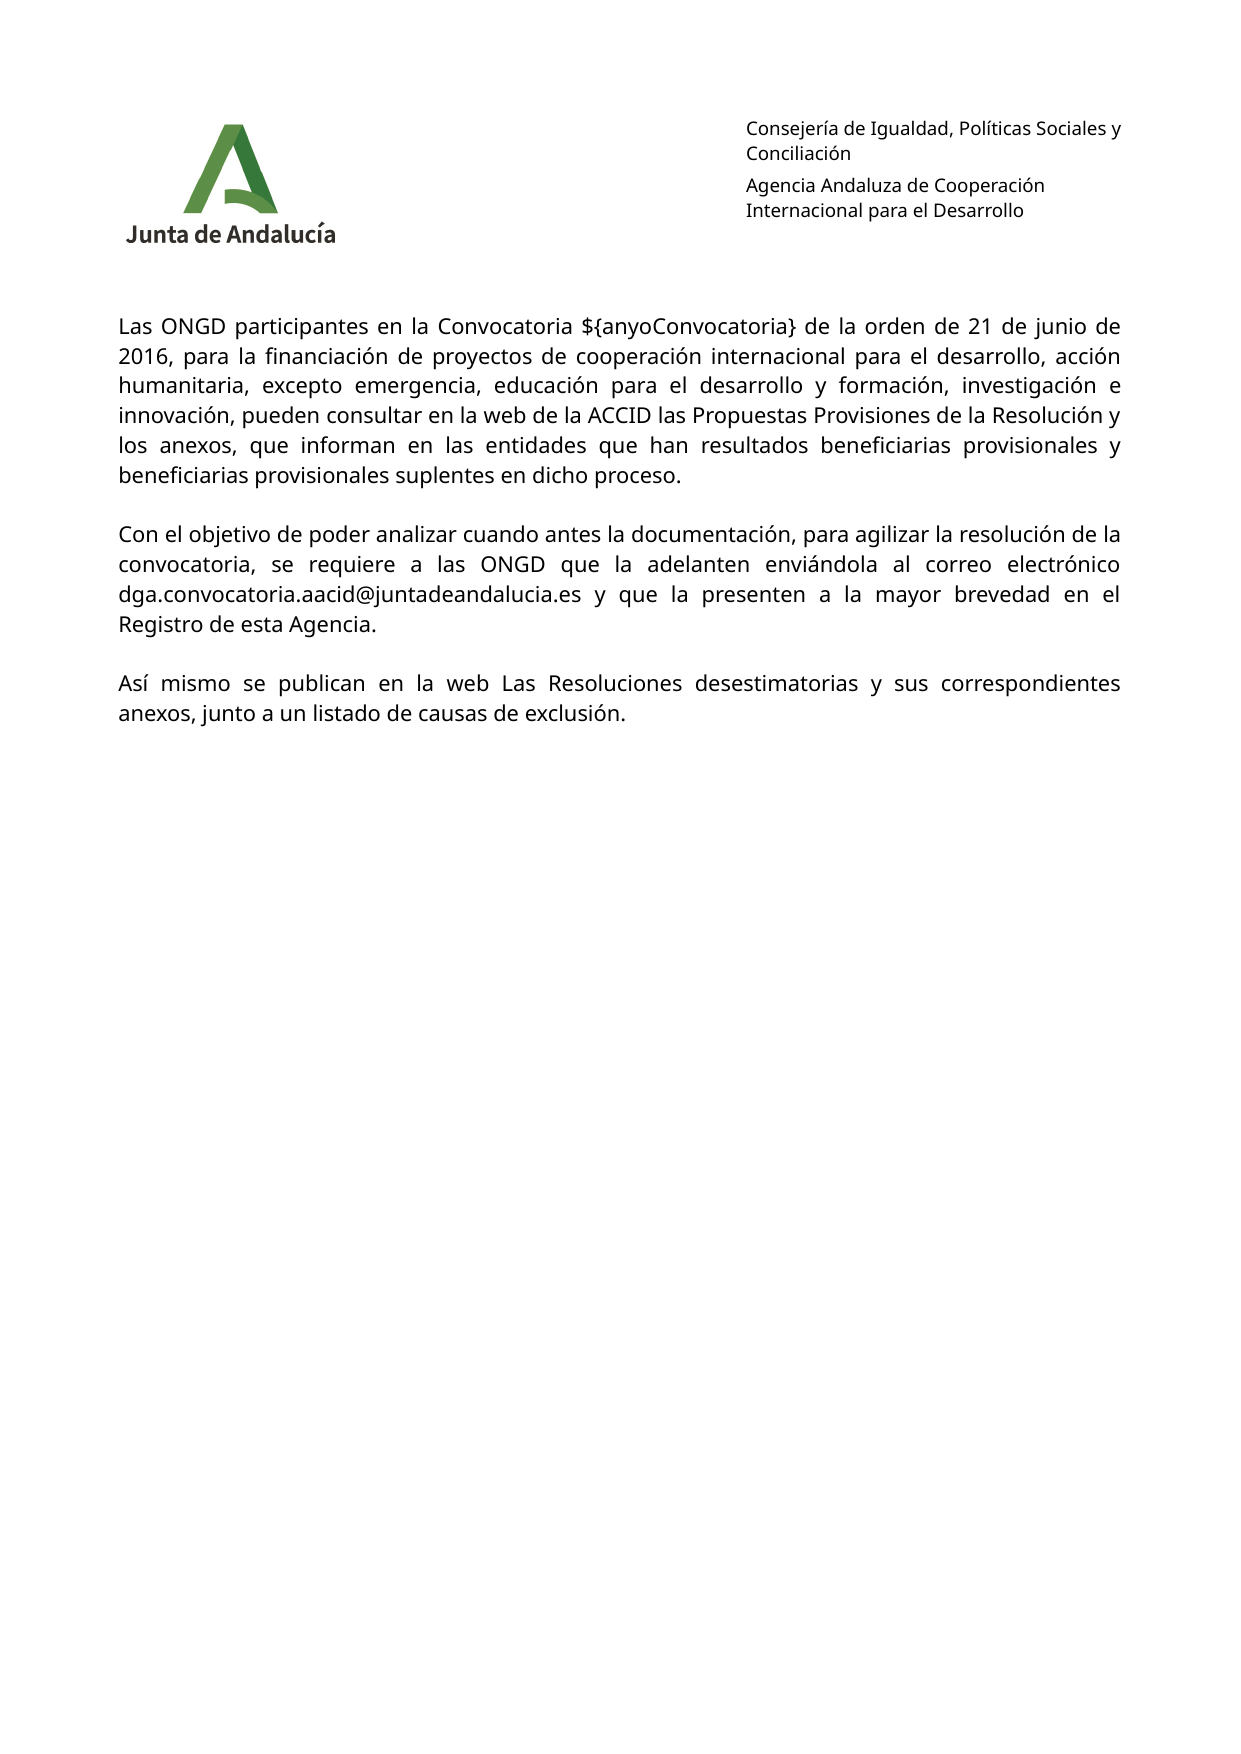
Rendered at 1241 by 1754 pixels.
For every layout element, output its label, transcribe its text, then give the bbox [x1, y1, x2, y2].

text Las ONGD participantes en la Convocatoria ${anyoConvocatoria} de la orden de 21 de junio de 2016, para la financiación de proyectos de cooperación internacional para el desarrollo, acción humanitaria, excepto emergencia, educación para el desarrollo y formación, investigación e innovación, pueden consultar en la web de la ACCID las Propuestas Provisiones de la Resolución y los anexos, que informan en las entidades que han resultados beneficiarias provisionales y beneficiarias provisionales suplentes en dicho proceso. [118, 311, 1122, 490]
picture [106, 108, 355, 259]
text Con el objetivo de poder analizar cuando antes la documentación, para agilizar la resolución de la convocatoria, se requiere a las ONGD que la adelanten enviándola al correo electrónico dga.convocatoria.aacid@juntadeandalucia.es y que la presenten a la mayor brevedad en el Registro de esta Agencia. [118, 519, 1122, 638]
text Así mismo se publican en la web Las Resoluciones desestimatorias y sus correspondientes anexos, junto a un listado de causas de exclusión. [118, 668, 1122, 727]
